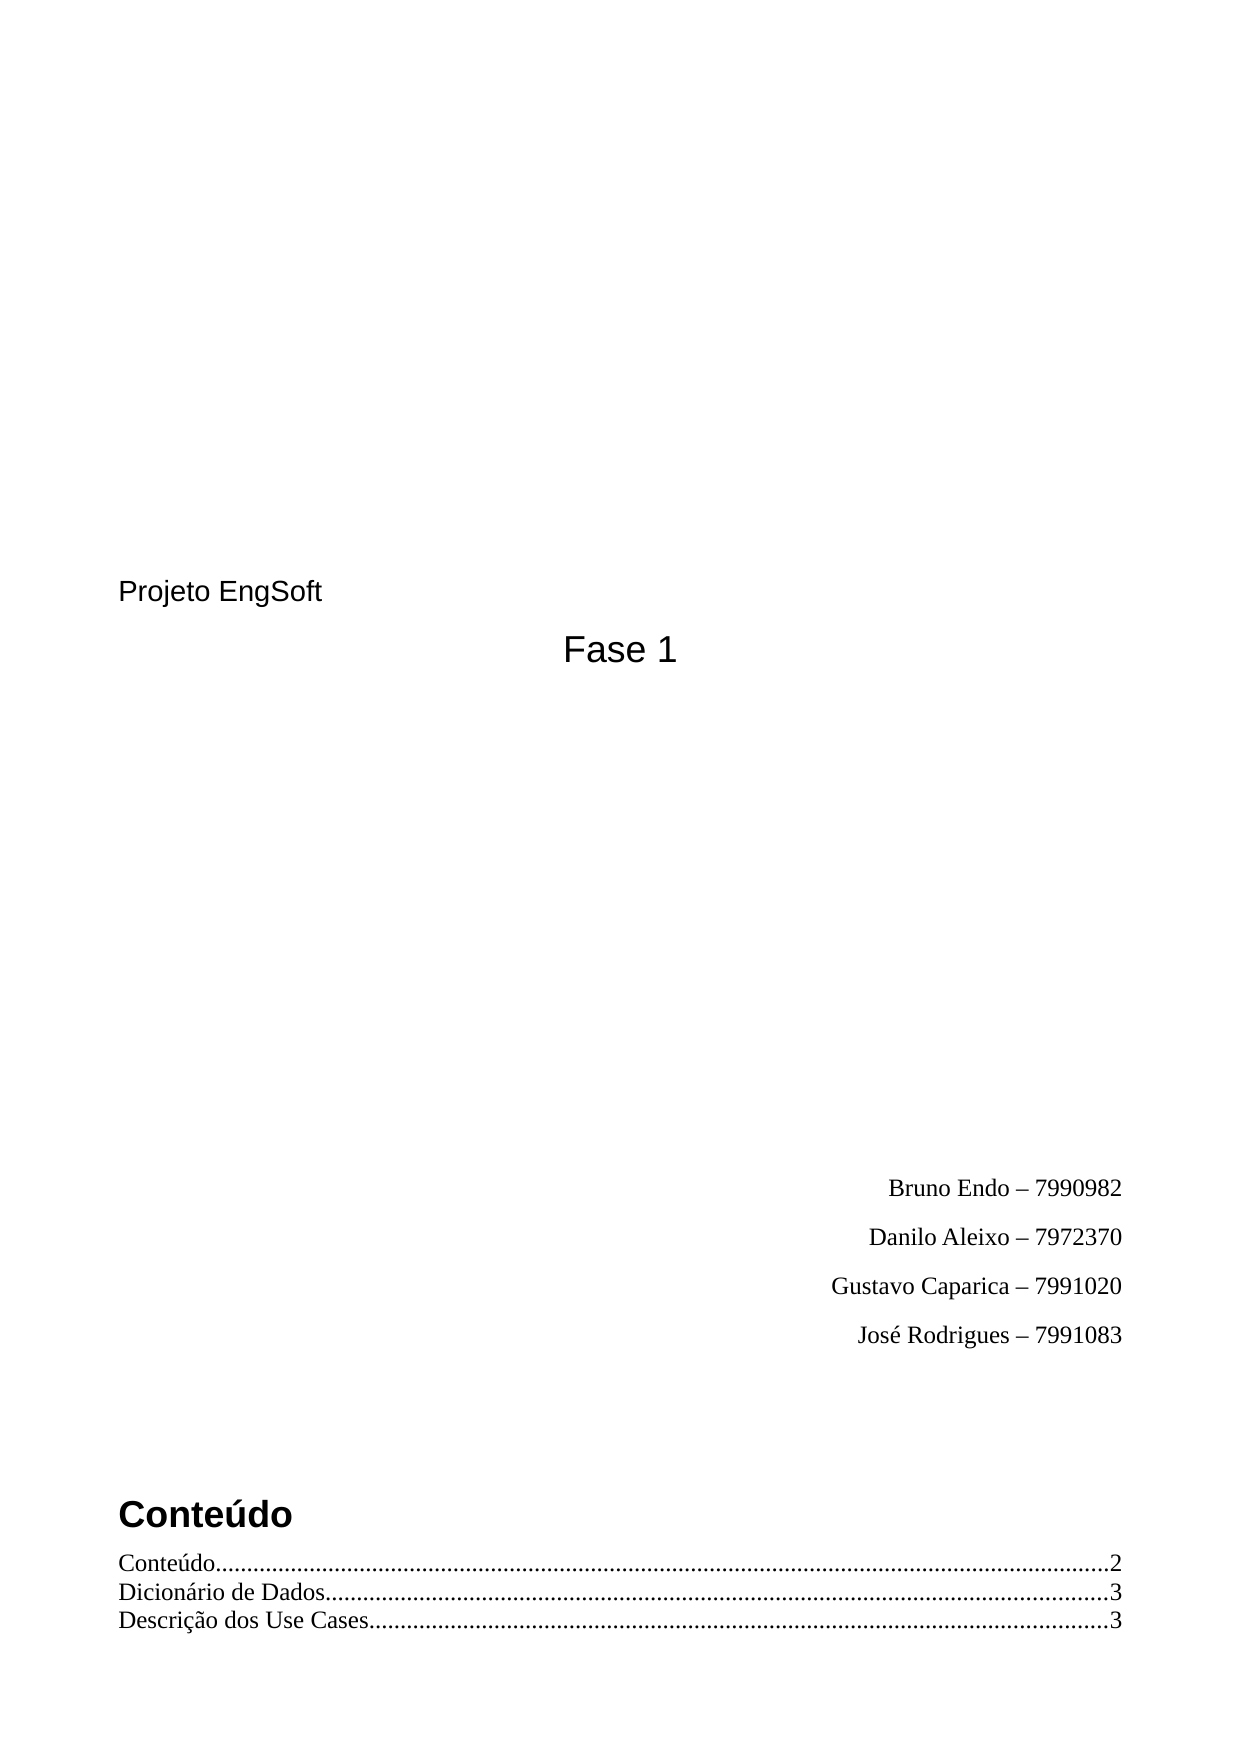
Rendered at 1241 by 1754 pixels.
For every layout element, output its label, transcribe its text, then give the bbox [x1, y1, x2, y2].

text Conteúdo 2 [118, 1548, 1122, 1577]
subtitle Projeto EngSoft [118, 574, 1122, 608]
subtitle Conteúdo [118, 1492, 1122, 1536]
text José Rodrigues – 7991083 [118, 1320, 1122, 1349]
text Danilo Aleixo – 7972370 [118, 1222, 1122, 1251]
subtitle Fase 1 [118, 627, 1122, 670]
text Dicionário de Dados 3 [118, 1577, 1122, 1606]
text Bruno Endo – 7990982 [118, 1173, 1122, 1202]
text Gustavo Caparica – 7991020 [118, 1271, 1122, 1300]
text Descrição dos Use Cases 3 [118, 1606, 1122, 1634]
